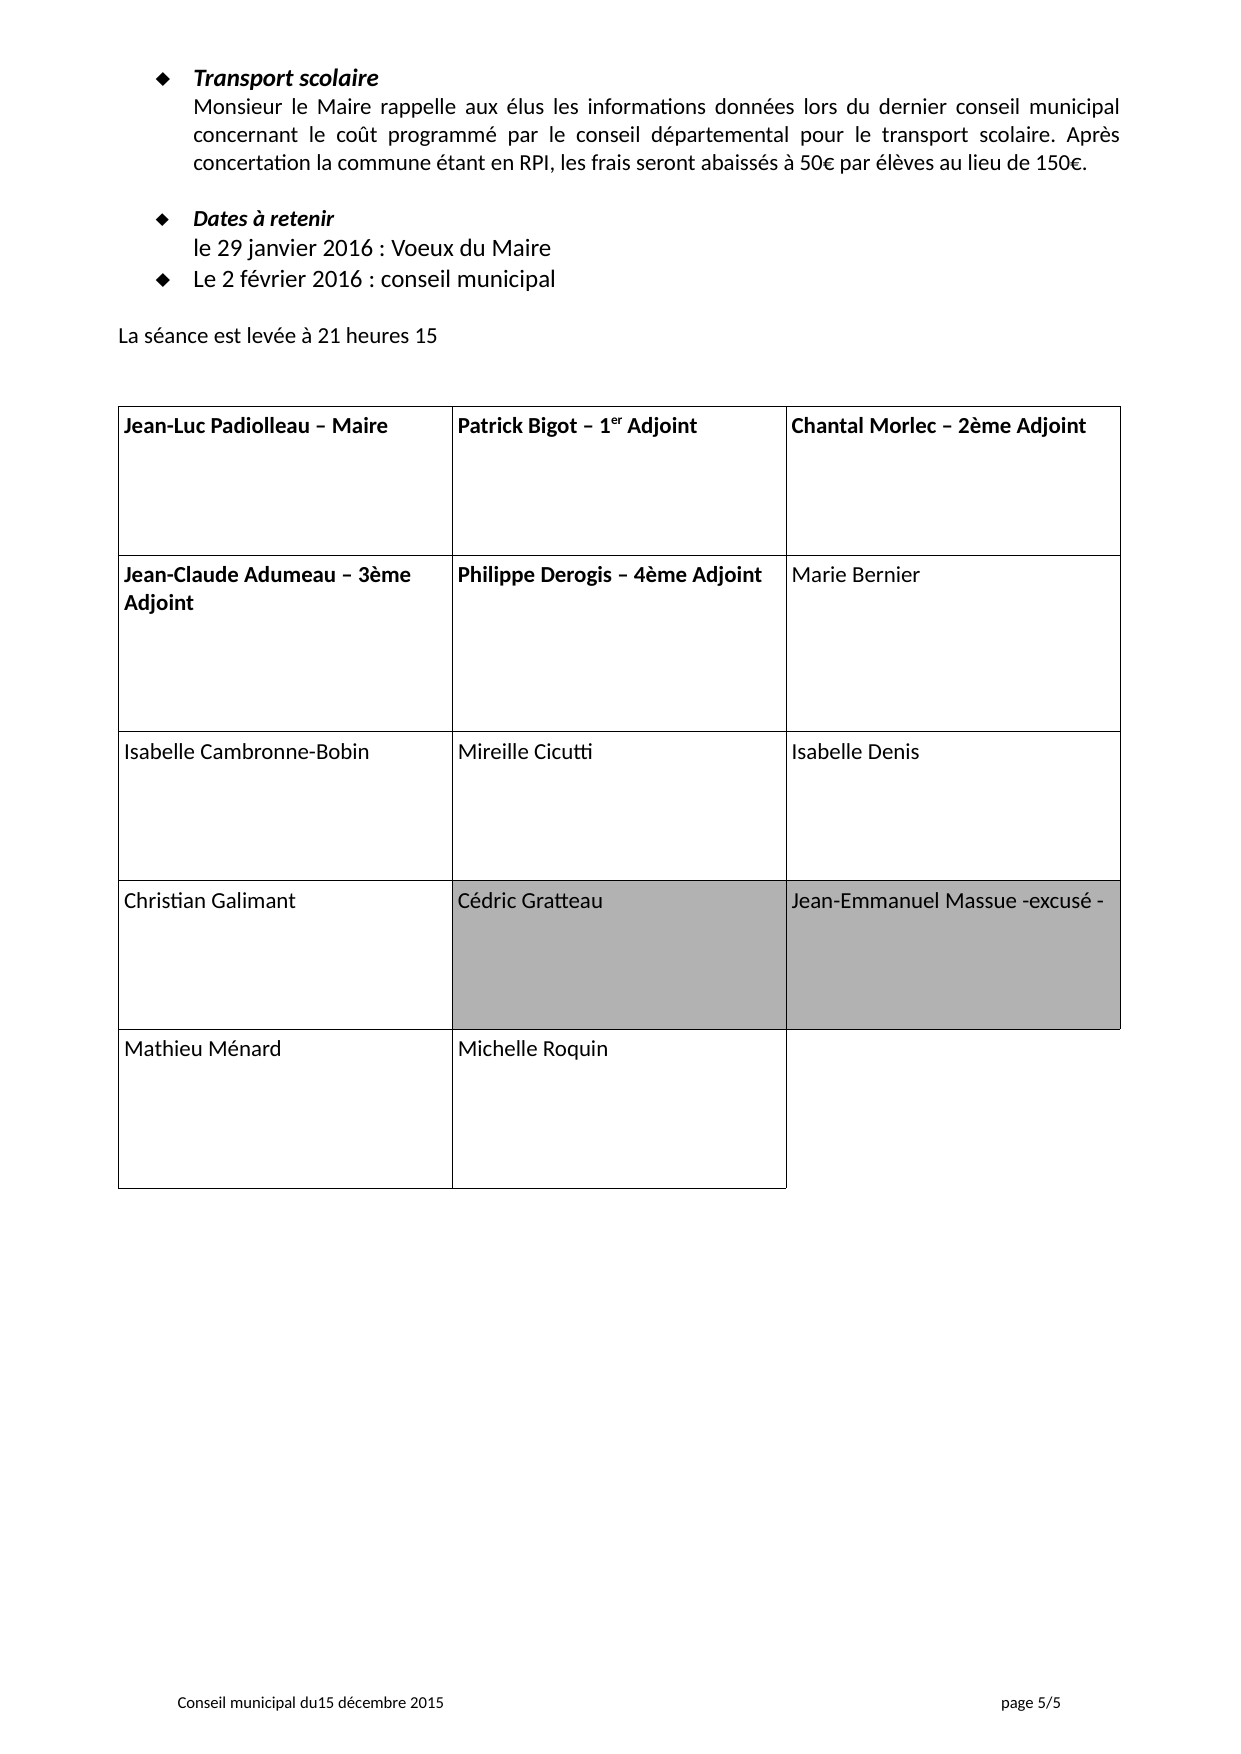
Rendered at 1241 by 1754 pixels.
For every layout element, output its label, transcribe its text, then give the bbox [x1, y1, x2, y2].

table_cell Isabelle Cambronne-Bobin [119, 732, 452, 880]
text La séance est levée à 21 heures 15 [118, 322, 1120, 350]
table_cell Marie Bernier [787, 556, 1120, 731]
list Transport scolaire [156, 62, 1120, 92]
list Le 2 février 2016 : conseil municipal [156, 263, 1120, 294]
table_cell Christian Galimant [119, 881, 452, 1029]
table_cell [787, 1030, 1120, 1188]
table_cell Mathieu Ménard [119, 1030, 452, 1188]
table_cell Isabelle Denis [787, 732, 1120, 880]
list Dates à retenir [156, 204, 1120, 233]
list le 29 janvier 2016 : Voeux du Maire [156, 233, 1120, 263]
table_cell Michelle Roquin [453, 1030, 786, 1188]
table_header Jean-Luc Padiolleau – Maire [119, 407, 452, 554]
table_cell Mireille Cicutti [453, 732, 786, 880]
table_cell Philippe Derogis – 4ème Adjoint [453, 556, 786, 731]
table_cell Jean-Emmanuel Massue -excusé - [787, 881, 1120, 1029]
table_cell Jean-Claude Adumeau – 3ème Adjoint [119, 556, 452, 731]
table_cell Cédric Gratteau [453, 881, 786, 1029]
table_header Patrick Bigot – 1er Adjoint [453, 407, 786, 554]
table_header Chantal Morlec – 2ème Adjoint [787, 407, 1120, 554]
list Monsieur le Maire rappelle aux élus les informations données lors du dernier conseil municipal concernant le coût programmé par le conseil départemental pour le transport scolaire. Après concertation la commune étant en RPI, les frais seront abaissés à 50€ par élèves au lieu de 150€. [156, 92, 1120, 177]
